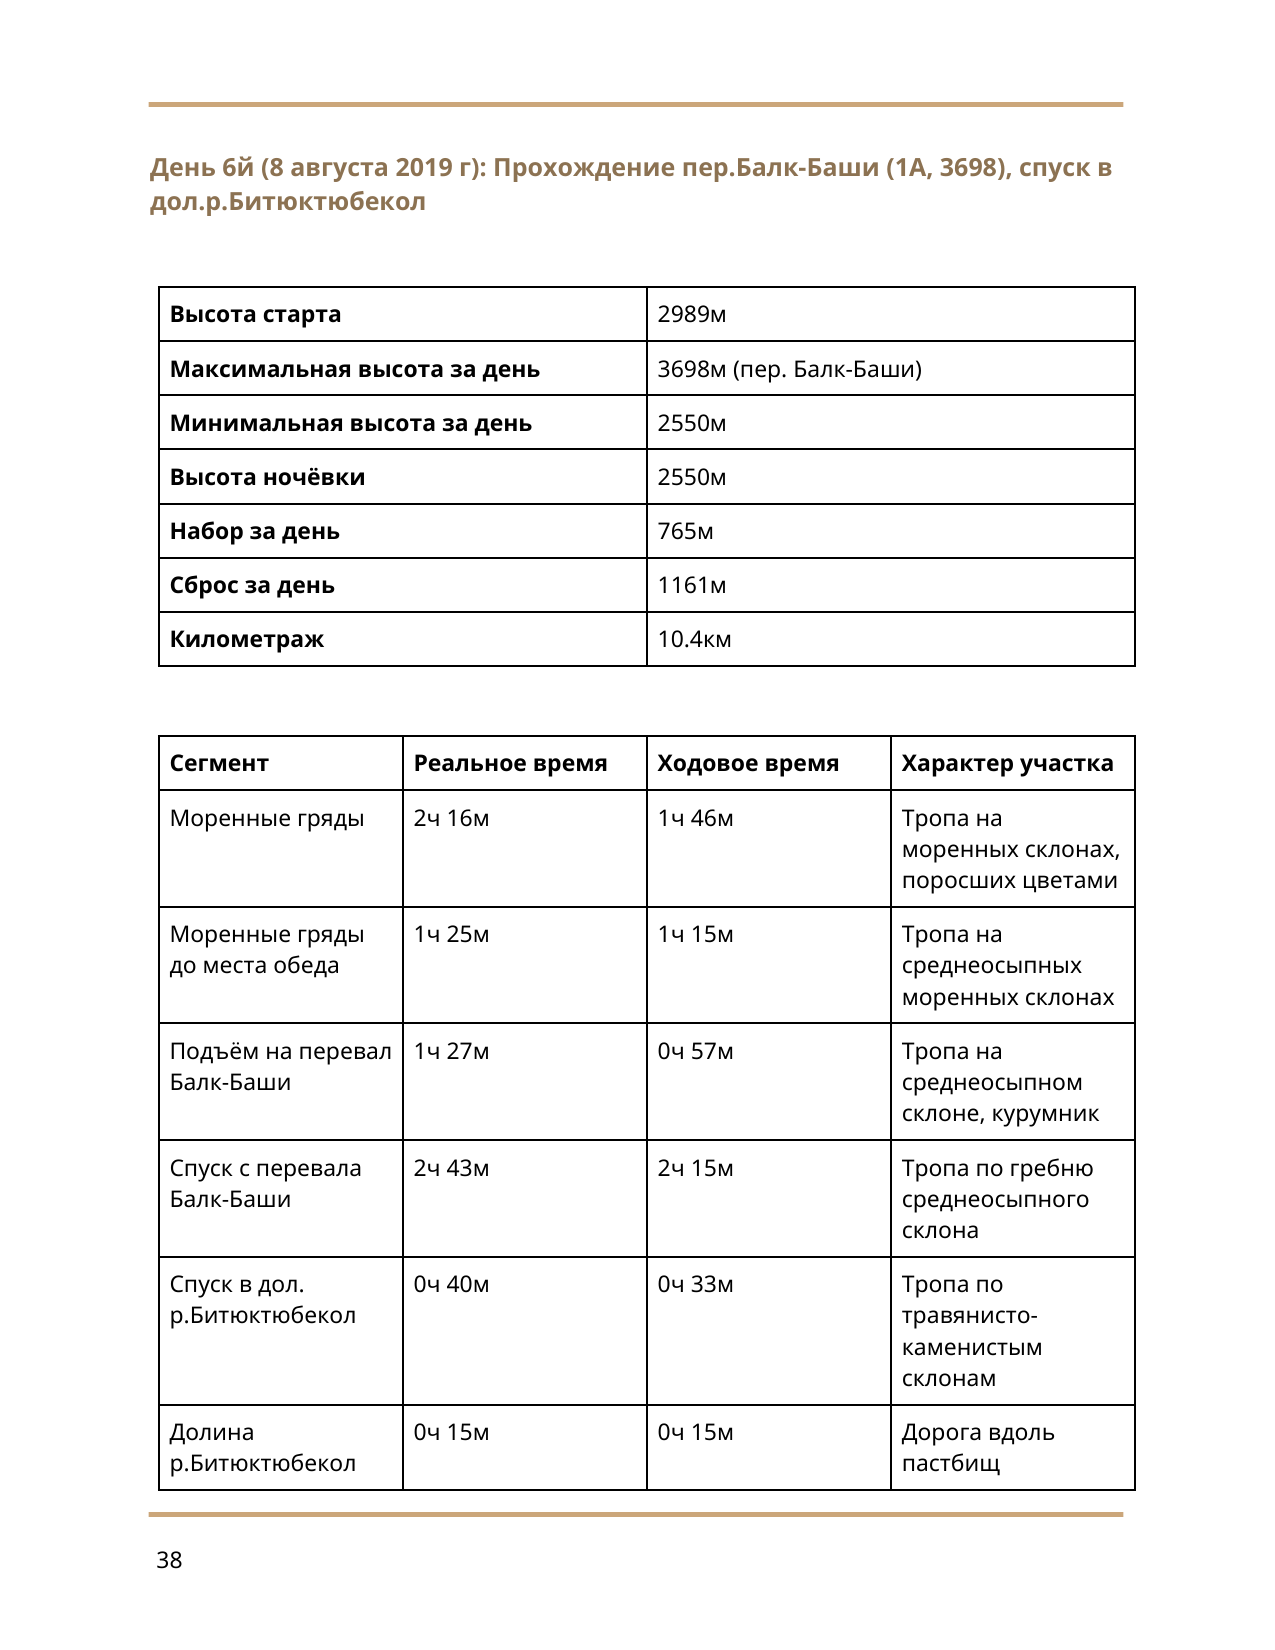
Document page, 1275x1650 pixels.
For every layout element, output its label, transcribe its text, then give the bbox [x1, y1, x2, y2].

table_cell Моренные гряды до места обеда [160, 908, 402, 1022]
table_cell Километраж [160, 613, 646, 665]
table_cell 0ч 33м [648, 1258, 890, 1403]
picture [148, 102, 1124, 107]
table_cell 1ч 25м [404, 908, 646, 1022]
table_cell Моренные гряды [160, 791, 402, 906]
table_cell 2ч 15м [648, 1141, 890, 1256]
subtitle День 6й (8 августа 2019 г): Прохождение пер.Балк-Баши (1А, 3698), спуск в дол.р.Битюктюбекол [150, 150, 1125, 218]
table_cell 1ч 46м [648, 791, 890, 906]
table_cell 2ч 16м [404, 791, 646, 906]
table_cell 2550м [648, 450, 1134, 502]
table_cell Сброс за день [160, 559, 646, 611]
picture [148, 1512, 1124, 1517]
table_cell Дорога вдоль пастбищ [892, 1406, 1134, 1489]
table_cell 1ч 15м [648, 908, 890, 1022]
table_cell 1ч 27м [404, 1024, 646, 1139]
table_header Характер участка [892, 737, 1134, 789]
table_cell Спуск в дол. р.Битюктюбекол [160, 1258, 402, 1403]
table_cell Максимальная высота за день [160, 342, 646, 394]
table_cell 765м [648, 505, 1134, 557]
table_cell Набор за день [160, 505, 646, 557]
table_cell Тропа на среднеосыпном склоне, курумник [892, 1024, 1134, 1139]
table_header Ходовое время [648, 737, 890, 789]
table_header Сегмент [160, 737, 402, 789]
table_cell 0ч 15м [648, 1406, 890, 1489]
table_cell 0ч 57м [648, 1024, 890, 1139]
table_cell Тропа по травянисто-каменистым склонам [892, 1258, 1134, 1403]
table_cell Тропа по гребню среднеосыпного склона [892, 1141, 1134, 1256]
table_cell 2550м [648, 396, 1134, 448]
table_cell 0ч 15м [404, 1406, 646, 1489]
table_cell Тропа на моренных склонах, поросших цветами [892, 791, 1134, 906]
table_cell Тропа на среднеосыпных моренных склонах [892, 908, 1134, 1022]
table_cell 3698м (пер. Балк-Баши) [648, 342, 1134, 394]
table_cell Долина р.Битюктюбекол [160, 1406, 402, 1489]
table_cell 10.4км [648, 613, 1134, 665]
table_cell 2ч 43м [404, 1141, 646, 1256]
table_header 2989м [648, 288, 1134, 340]
table_cell Спуск с перевала Балк-Баши [160, 1141, 402, 1256]
table_cell 1161м [648, 559, 1134, 611]
table_cell Высота ночёвки [160, 450, 646, 502]
table_cell Минимальная высота за день [160, 396, 646, 448]
table_header Реальное время [404, 737, 646, 789]
table_header Высота старта [160, 288, 646, 340]
table_cell 0ч 40м [404, 1258, 646, 1403]
table_cell Подъём на перевал Балк-Баши [160, 1024, 402, 1139]
